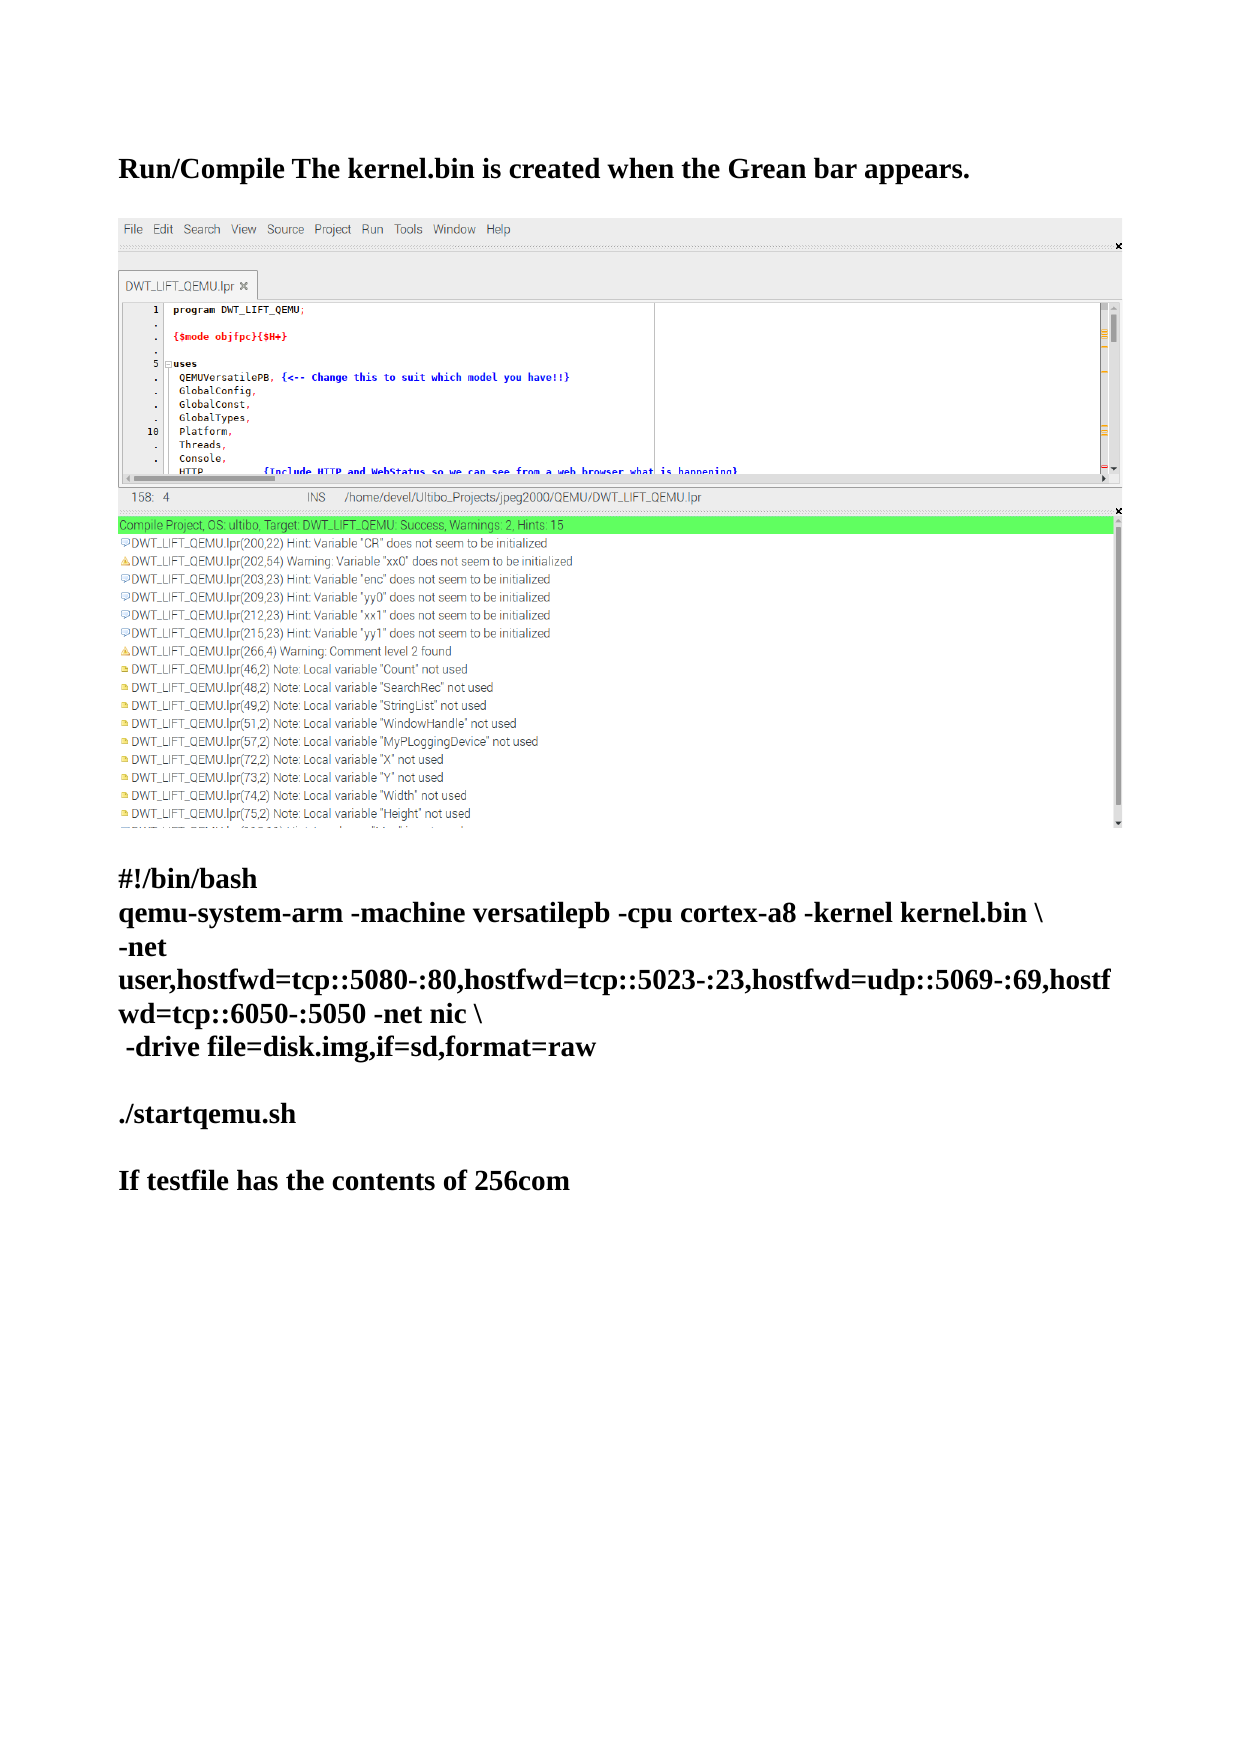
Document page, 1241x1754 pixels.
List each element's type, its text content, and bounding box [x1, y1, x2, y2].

text #!/bin/bash [118, 862, 1122, 895]
text -net user,hostfwd=tcp::5080-:80,hostfwd=tcp::5023-:23,hostfwd=udp::5069-:69,hostfwd=tcp::6050-:5050 -net nic \ [118, 929, 1122, 1029]
text Run/Compile The kernel.bin is created when the Grean bar appears. [118, 152, 1122, 185]
text -drive file=disk.img,if=sd,format=raw [118, 1029, 1122, 1063]
picture [118, 218, 1123, 828]
text ./startqemu.sh [118, 1096, 1122, 1130]
text If testfile has the contents of 256com [118, 1163, 1122, 1197]
text qemu-system-arm -machine versatilepb -cpu cortex-a8 -kernel kernel.bin \ [118, 895, 1122, 929]
